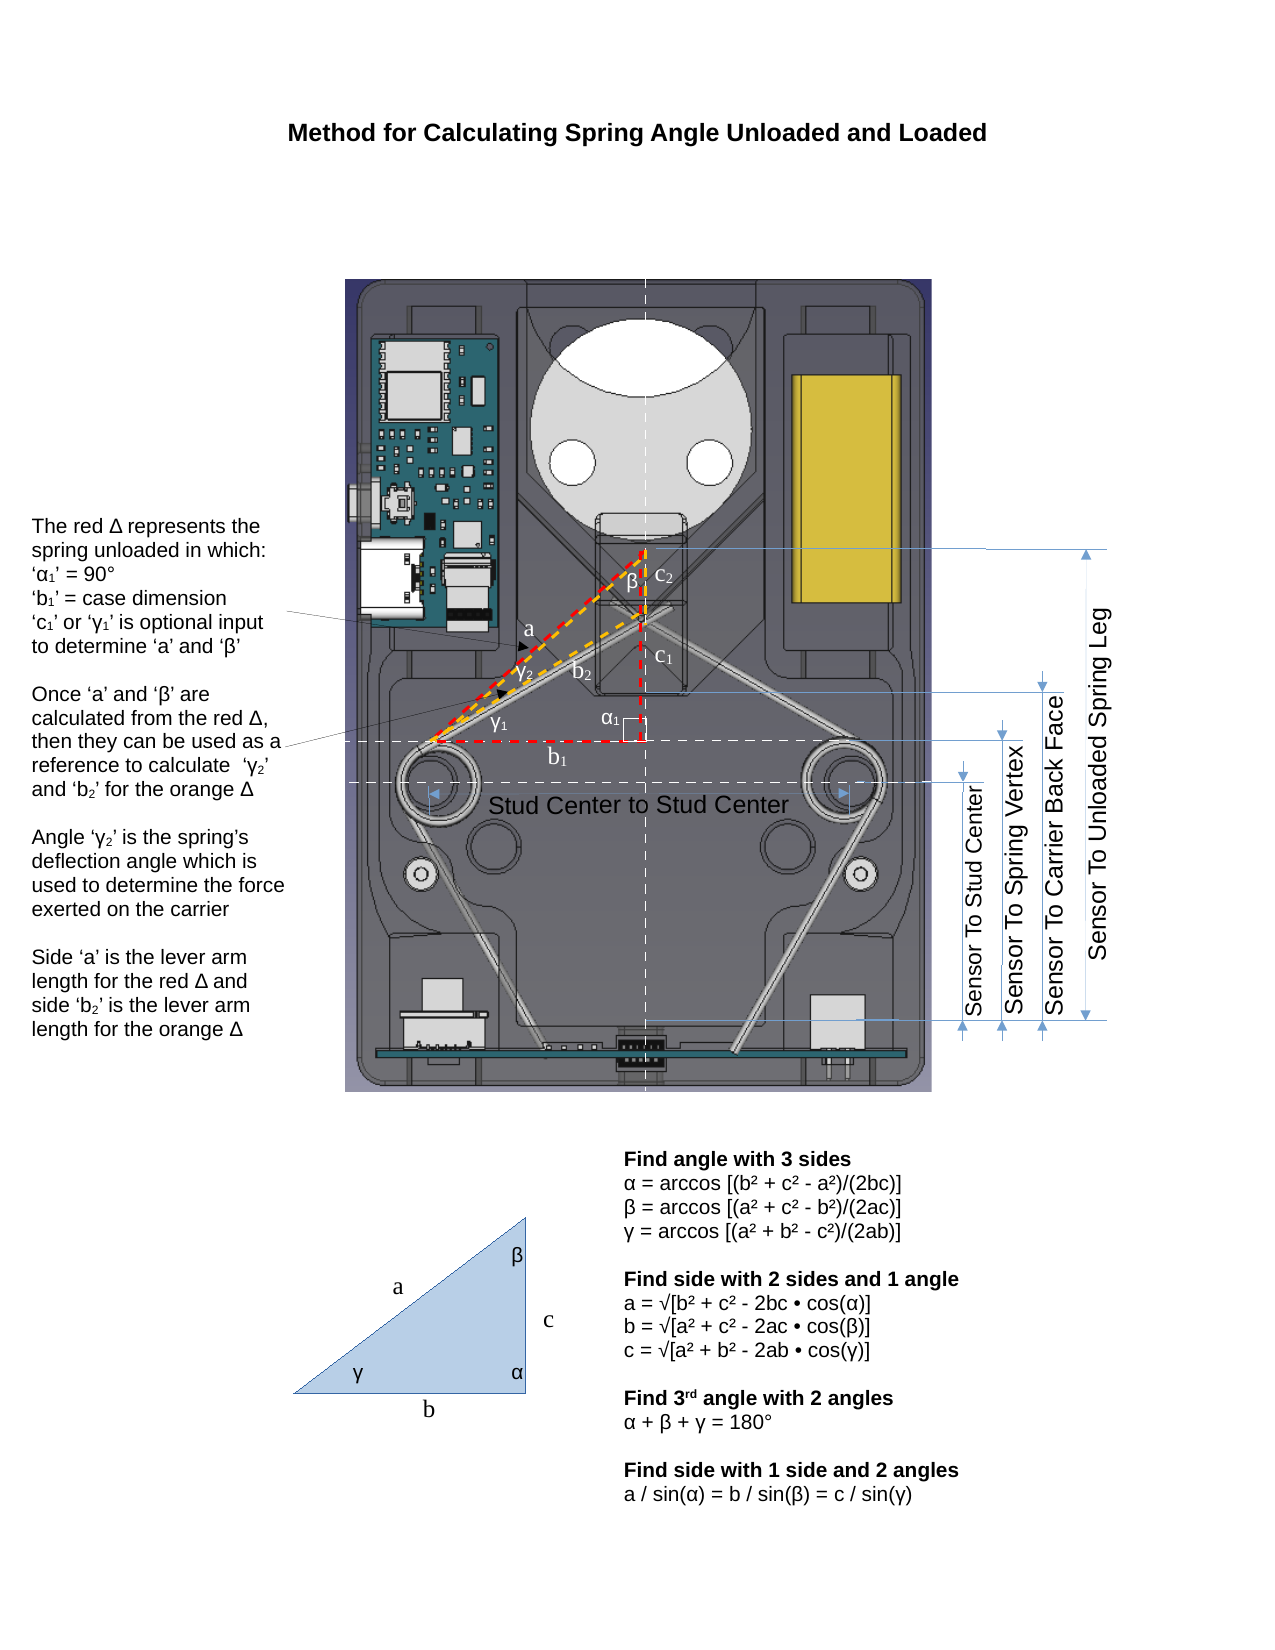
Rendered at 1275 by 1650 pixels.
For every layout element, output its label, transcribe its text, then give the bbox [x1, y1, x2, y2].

picture [345, 279, 932, 1092]
text Method for Calculating Spring Angle Unloaded and Loaded [118, 118, 1157, 147]
